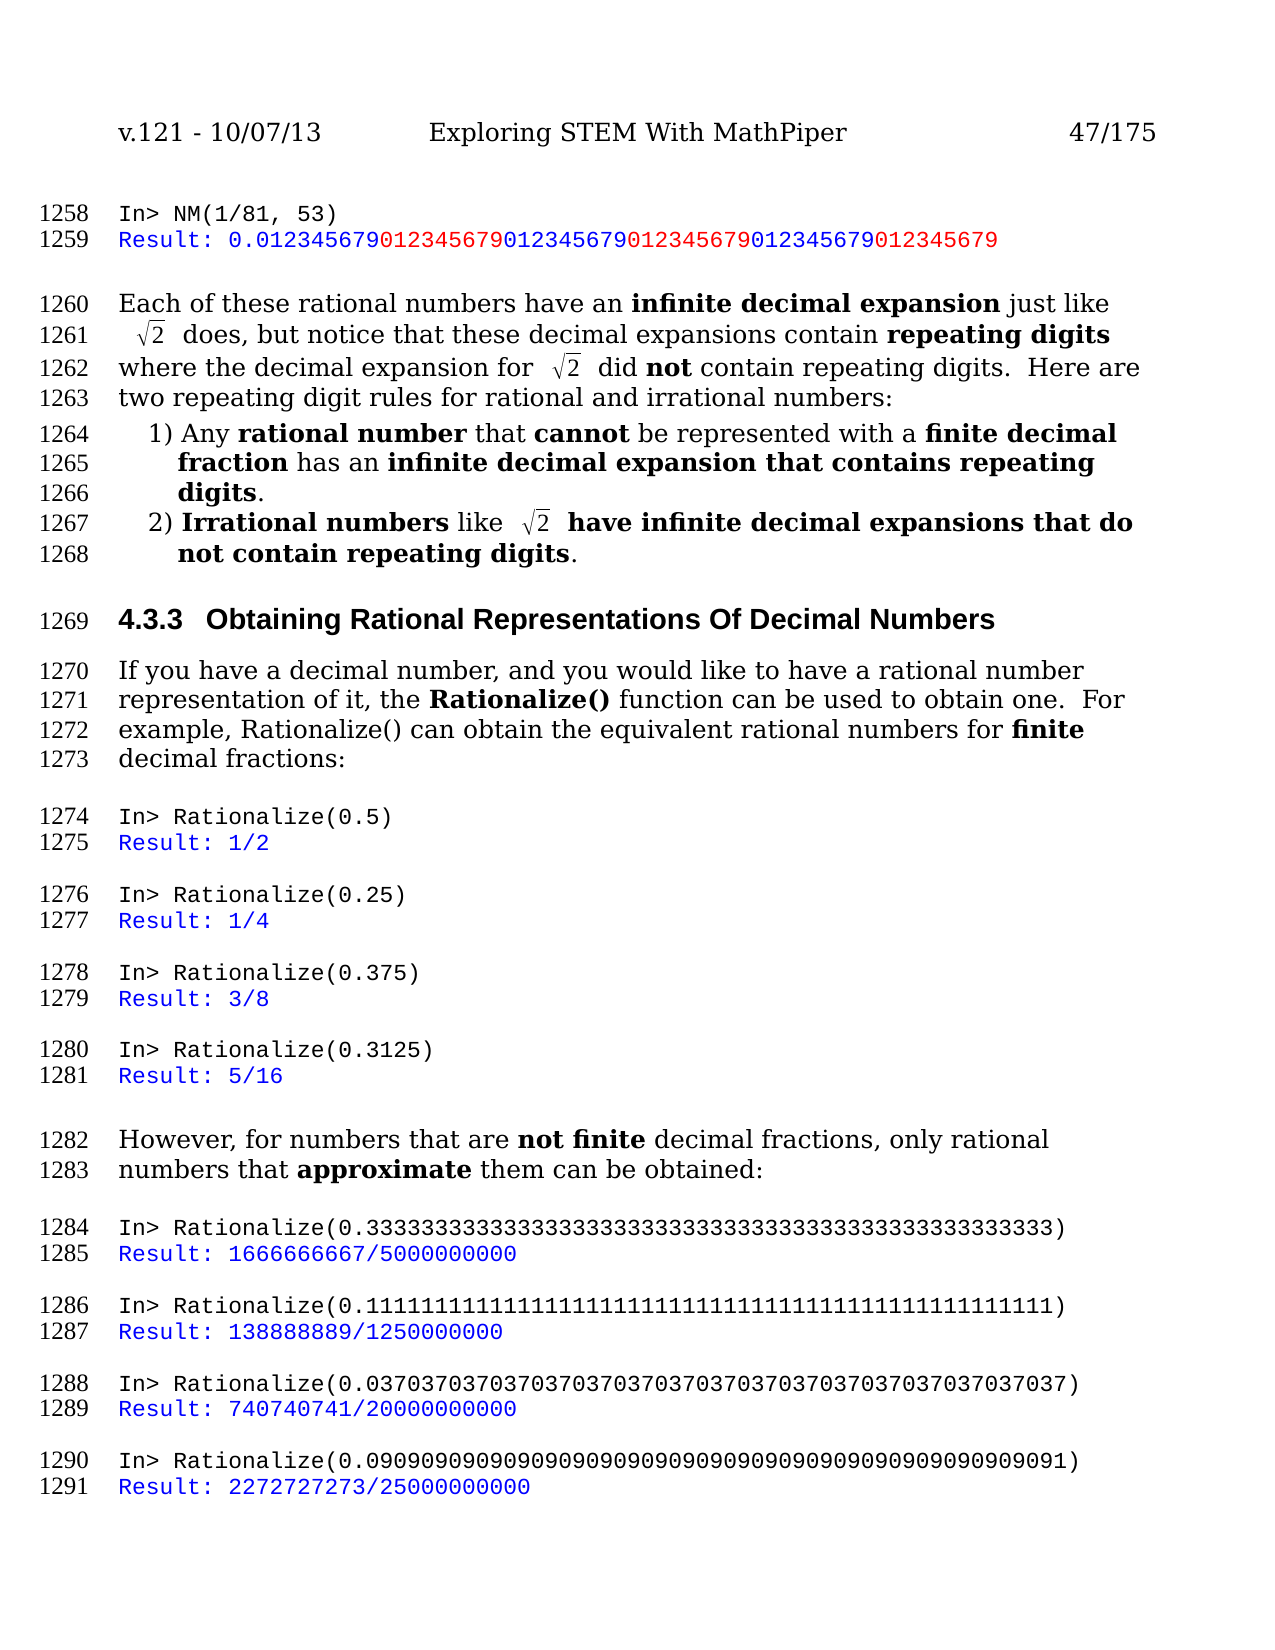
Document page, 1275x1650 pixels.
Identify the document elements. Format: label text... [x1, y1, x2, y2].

text In> Rationalize(0.5) [118, 805, 1157, 831]
text In> Rationalize(0.33333333333333333333333333333333333333333333333333) [118, 1216, 1157, 1242]
subtitle Obtaining Rational Representations Of Decimal Numbers [118, 602, 1157, 635]
text In> Rationalize(0.25) [118, 883, 1157, 909]
text 1) Any rational number that cannot be represented with a finite decimal fraction has an infinite decimal expansion that contains repeating digits. [148, 419, 1157, 507]
text In> Rationalize(0.090909090909090909090909090909090909090909090909091) [118, 1450, 1157, 1476]
text 2) Irrational numbers likehave infinite decimal expansions that do not contain repeating digits. [148, 507, 1157, 569]
text In> Rationalize(0.375) [118, 961, 1157, 987]
text Result: 1/2 [118, 831, 1157, 857]
text If you have a decimal number, and you would like to have a rational number representation of it, the Rationalize() function can be used to obtain one. For example, Rationalize() can obtain the equivalent rational numbers for finite decimal fractions: [118, 656, 1157, 773]
text In> NM(1/81, 53) [118, 203, 1157, 229]
text Result: 5/16 [118, 1065, 1157, 1091]
text Result: 2272727273/25000000000 [118, 1476, 1157, 1502]
text Result: 740740741/20000000000 [118, 1398, 1157, 1424]
text Result: 138888889/1250000000 [118, 1320, 1157, 1346]
text In> Rationalize(0.3125) [118, 1039, 1157, 1065]
text Result: 0.012345679012345679012345679012345679012345679012345679 [118, 229, 1157, 254]
text In> Rationalize(0.11111111111111111111111111111111111111111111111111) [118, 1294, 1157, 1320]
text Result: 1666666667/5000000000 [118, 1242, 1157, 1268]
text Result: 1/4 [118, 909, 1157, 935]
text Result: 3/8 [118, 987, 1157, 1013]
text In> Rationalize(0.037037037037037037037037037037037037037037037037037) [118, 1372, 1157, 1398]
text However, for numbers that are not finite decimal fractions, only rational numbers that approximate them can be obtained: [118, 1126, 1157, 1184]
text Each of these rational numbers have an infinite decimal expansion just likedoes, but notice that these decimal expansions contain repeating digits where the decimal expansion fordid not contain repeating digits. Here are two repeating digit rules for rational and irrational numbers: [118, 289, 1157, 413]
